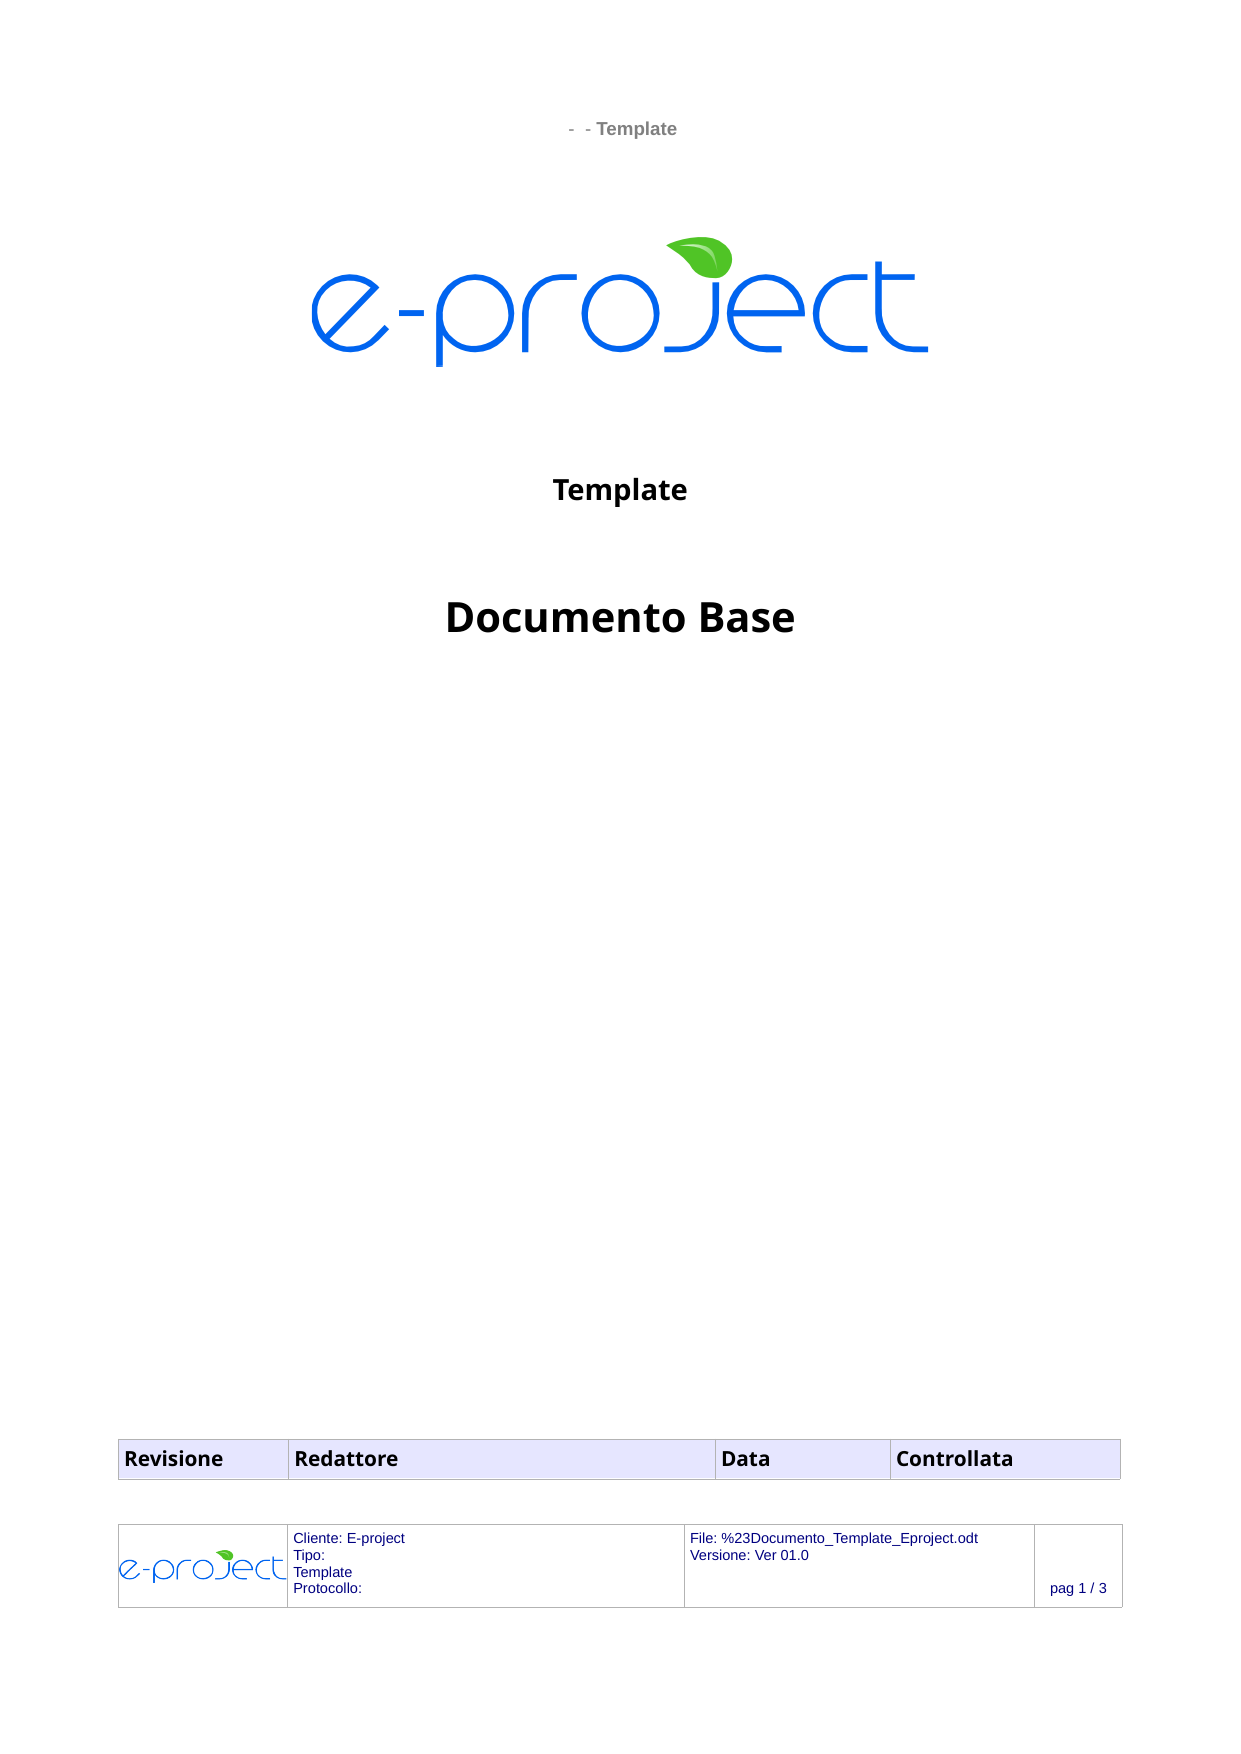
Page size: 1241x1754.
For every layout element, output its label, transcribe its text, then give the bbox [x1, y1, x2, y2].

table_header Redattore [289, 1440, 715, 1478]
table_header Revisione [119, 1440, 288, 1478]
text Documento Base [118, 588, 1122, 645]
table_header Data [716, 1440, 890, 1478]
picture [119, 1550, 287, 1583]
text Template [118, 469, 1122, 508]
picture [311, 237, 929, 367]
table_header Controllata [891, 1440, 1120, 1478]
